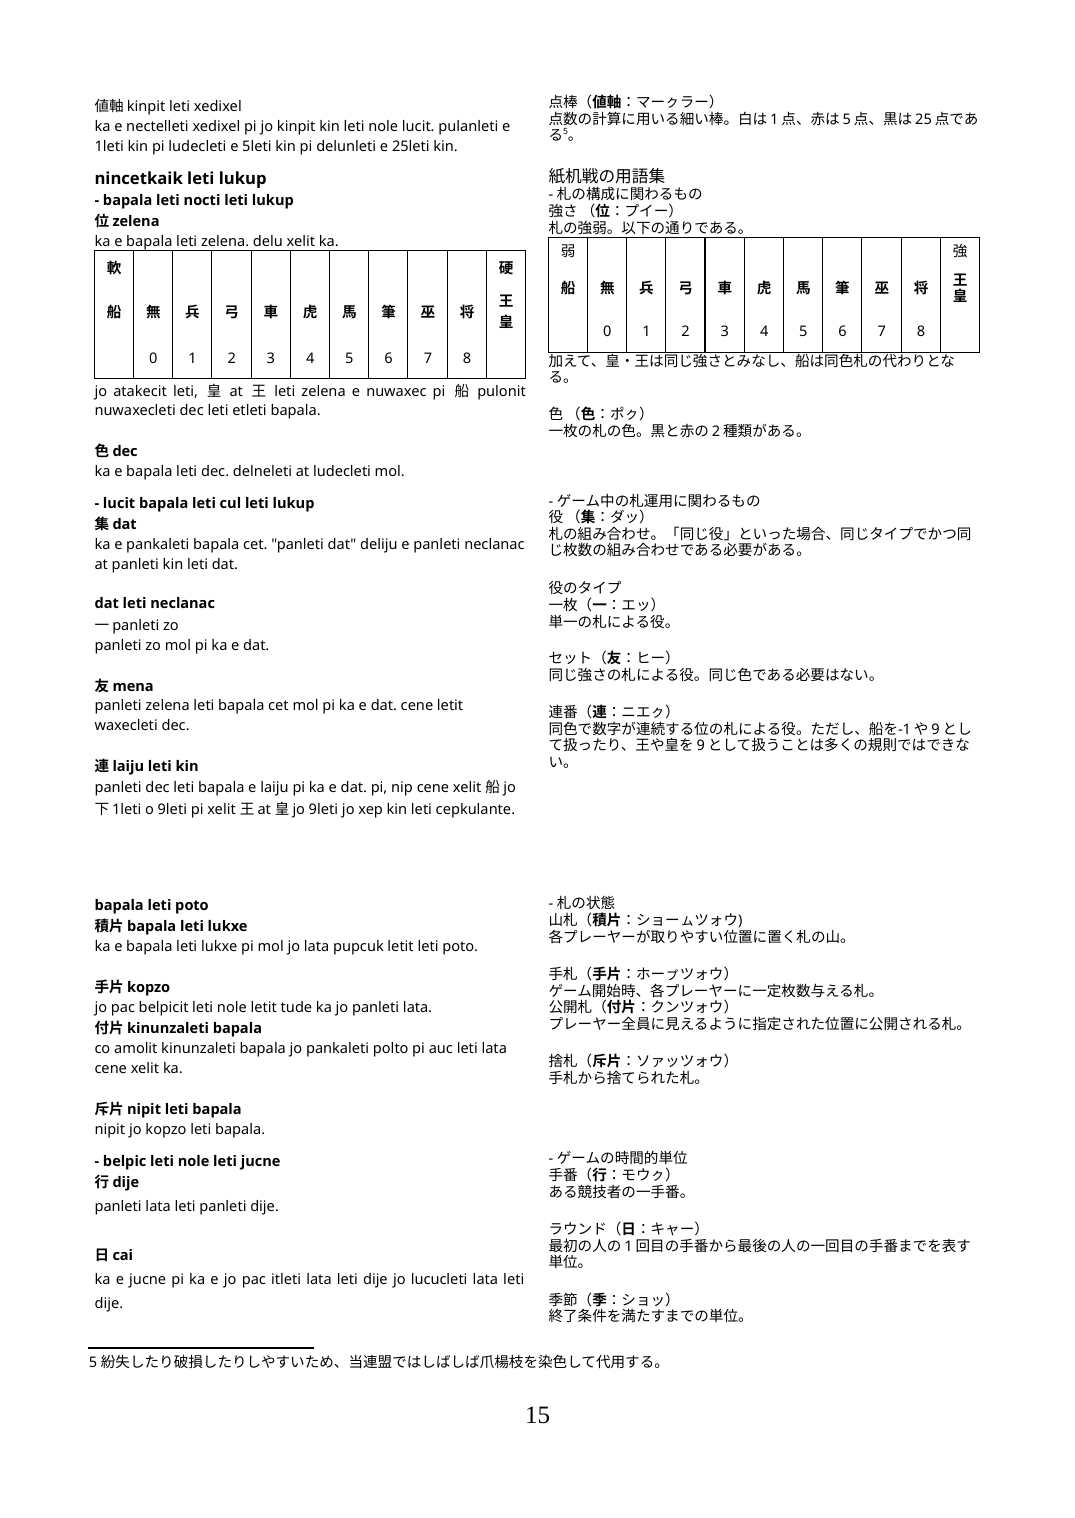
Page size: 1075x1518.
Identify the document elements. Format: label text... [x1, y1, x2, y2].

table_cell 車 [252, 284, 290, 338]
table_cell [532, 487, 542, 889]
table_cell 巫 [408, 284, 447, 338]
table_cell bapala leti poto 積片 bapala leti lukxe ka e bapala leti lukxe pi mol jo lata pupcuk letit leti poto. 手片 kopzo jo pac belpicit leti nole letit tude ka jo panleti lata. 付片 kinunzaleti bapala co amolit kinunzaleti bapala jo pankaleti polto pi auc leti lata cene xelit ka. 斥片 nipit leti bapala nipit jo kopzo leti bapala. [89, 889, 531, 1144]
table_cell 虎 [745, 266, 783, 311]
table_cell 7 [408, 338, 447, 378]
table_header [134, 251, 172, 284]
table_cell - 札の状態 山札（積片：ショーㇺツォウ) 各プレーヤーが取りやすい位置に置く札の山。 手札（手片：ホーㇷ゚ツォウ） ゲーム開始時、各プレーヤーに一定枚数与える札。 公開札（付片：クンツォウ） プレーヤー全員に見えるように指定された位置に公開される札。 捨札（斥片：ソァッツォウ） 手札から捨てられた札。 [543, 889, 985, 1144]
table_cell 5 [784, 311, 822, 352]
table_header 強 [941, 238, 979, 266]
table_cell 2 [666, 311, 704, 352]
table_cell 3 [252, 338, 290, 378]
table_cell 船 [95, 284, 133, 338]
table_cell 巫 [862, 266, 901, 311]
table_header 軟 [95, 251, 133, 284]
table_header [666, 238, 704, 266]
table_cell 4 [291, 338, 329, 378]
table_cell [941, 311, 979, 352]
table_cell 4 [745, 311, 783, 352]
table_cell [532, 889, 542, 1144]
table_header [706, 238, 744, 266]
table_cell 無 [588, 266, 626, 311]
table_cell [532, 161, 542, 487]
table_header 弱 [549, 238, 587, 266]
table_cell 筆 [823, 266, 861, 311]
table_header [212, 251, 251, 284]
table_header [784, 238, 822, 266]
table_cell [95, 338, 133, 378]
table_cell 紙机戦の用語集 - 札の構成に関わるもの 強さ （位：プイー） 札の強弱。以下の通りである。 加えて、皇・王は同じ強さとみなし、船は同色札の代わりとなる。 色 （色：ポㇰ） 一枚の札の色。黒と赤の2種類がある。 [543, 161, 985, 487]
table_cell - ゲームの時間的単位 手番（行：モウㇰ） ある競技者の一手番。 ラウンド（日：キャー） 最初の人の1回目の手番から最後の人の一回目の手番までを表す単位。 季節（季：ショッ） 終了条件を満たすまでの単位。 [543, 1145, 985, 1331]
table_cell 値軸 kinpit leti xedixel ka e nectelleti xedixel pi jo kinpit kin leti nole lucit. pulanleti e 1leti kin pi ludecleti e 5leti kin pi delunleti e 25leti kin. [89, 89, 531, 161]
table_cell 将 [902, 266, 940, 311]
table_header [408, 251, 447, 284]
table_cell nincetkaik leti lukup - bapala leti nocti leti lukup 位 zelena ka e bapala leti zelena. delu xelit ka. jo atakecit leti, 皇 at 王 leti zelena e nuwaxec pi 船 pulonit nuwaxecleti dec leti etleti bapala. 色 dec ka e bapala leti dec. delneleti at ludecleti mol. [89, 161, 531, 487]
table_cell [487, 338, 525, 378]
table_cell 3 [706, 311, 744, 352]
table_cell [532, 1145, 542, 1331]
table_cell 6 [369, 338, 407, 378]
table_header [588, 238, 626, 266]
table_cell 0 [588, 311, 626, 352]
table_cell 将 [448, 284, 486, 338]
table_cell [549, 311, 587, 352]
table_cell - ゲーム中の札運用に関わるもの 役 （集：ダッ） 札の組み合わせ。「同じ役」といった場合、同じタイプでかつ同じ枚数の組み合わせである必要がある。 役のタイプ 一枚（一：エッ） 単一の札による役。 セット（友：ヒー） 同じ強さの札による役。同じ色である必要はない。 連番（連：ニエㇰ） 同色で数字が連続する位の札による役。ただし、船を-1や9として扱ったり、王や皇を9として扱うことは多くの規則ではできない。 [543, 487, 985, 889]
table_cell 兵 [173, 284, 211, 338]
table_cell 筆 [369, 284, 407, 338]
table_header [448, 251, 486, 284]
table_cell - belpic leti nole leti jucne 行 dije panleti lata leti panleti dije. 日 cai ka e jucne pi ka e jo pac itleti lata leti dije jo lucucleti lata leti dije. [89, 1145, 531, 1331]
table_header [902, 238, 940, 266]
table_header [627, 238, 665, 266]
table_cell - lucit bapala leti cul leti lukup 集 dat ka e pankaleti bapala cet. "panleti dat" deliju e panleti neclanac at panleti kin leti dat. dat leti neclanac 一 panleti zo panleti zo mol pi ka e dat. 友 mena panleti zelena leti bapala cet mol pi ka e dat. cene letit waxecleti dec. 連 laiju leti kin panleti dec leti bapala e laiju pi ka e dat. pi, nip cene xelit 船 jo 下1leti o 9leti pi xelit 王 at 皇 jo 9leti jo xep kin leti cepkulante. [89, 487, 531, 889]
table_header [173, 251, 211, 284]
table_cell 7 [862, 311, 901, 352]
table_cell 無 [134, 284, 172, 338]
table_cell 8 [902, 311, 940, 352]
table_cell 8 [448, 338, 486, 378]
table_header [369, 251, 407, 284]
table_cell 弓 [666, 266, 704, 311]
table_header [862, 238, 901, 266]
table_cell 馬 [784, 266, 822, 311]
table_header [745, 238, 783, 266]
table_cell 2 [212, 338, 251, 378]
table_header [252, 251, 290, 284]
table_cell 5 [330, 338, 368, 378]
table_cell 車 [706, 266, 744, 311]
table_cell 1 [173, 338, 211, 378]
table_cell 王皇 [487, 284, 525, 338]
table_cell 兵 [627, 266, 665, 311]
table_cell 虎 [291, 284, 329, 338]
table_cell 0 [134, 338, 172, 378]
table_cell 馬 [330, 284, 368, 338]
table_header [823, 238, 861, 266]
table_cell 船 [549, 266, 587, 311]
table_header [291, 251, 329, 284]
table_header 硬 [487, 251, 525, 284]
table_cell 弓 [212, 284, 251, 338]
table_cell 王皇 [941, 266, 979, 311]
table_cell 点棒（値軸：マーㇰラー） 点数の計算に用いる細い棒。白は1点、赤は5点、黒は25点である。 [543, 89, 985, 161]
table_cell 1 [627, 311, 665, 352]
table_header [330, 251, 368, 284]
table_cell [532, 89, 542, 161]
table_cell 6 [823, 311, 861, 352]
